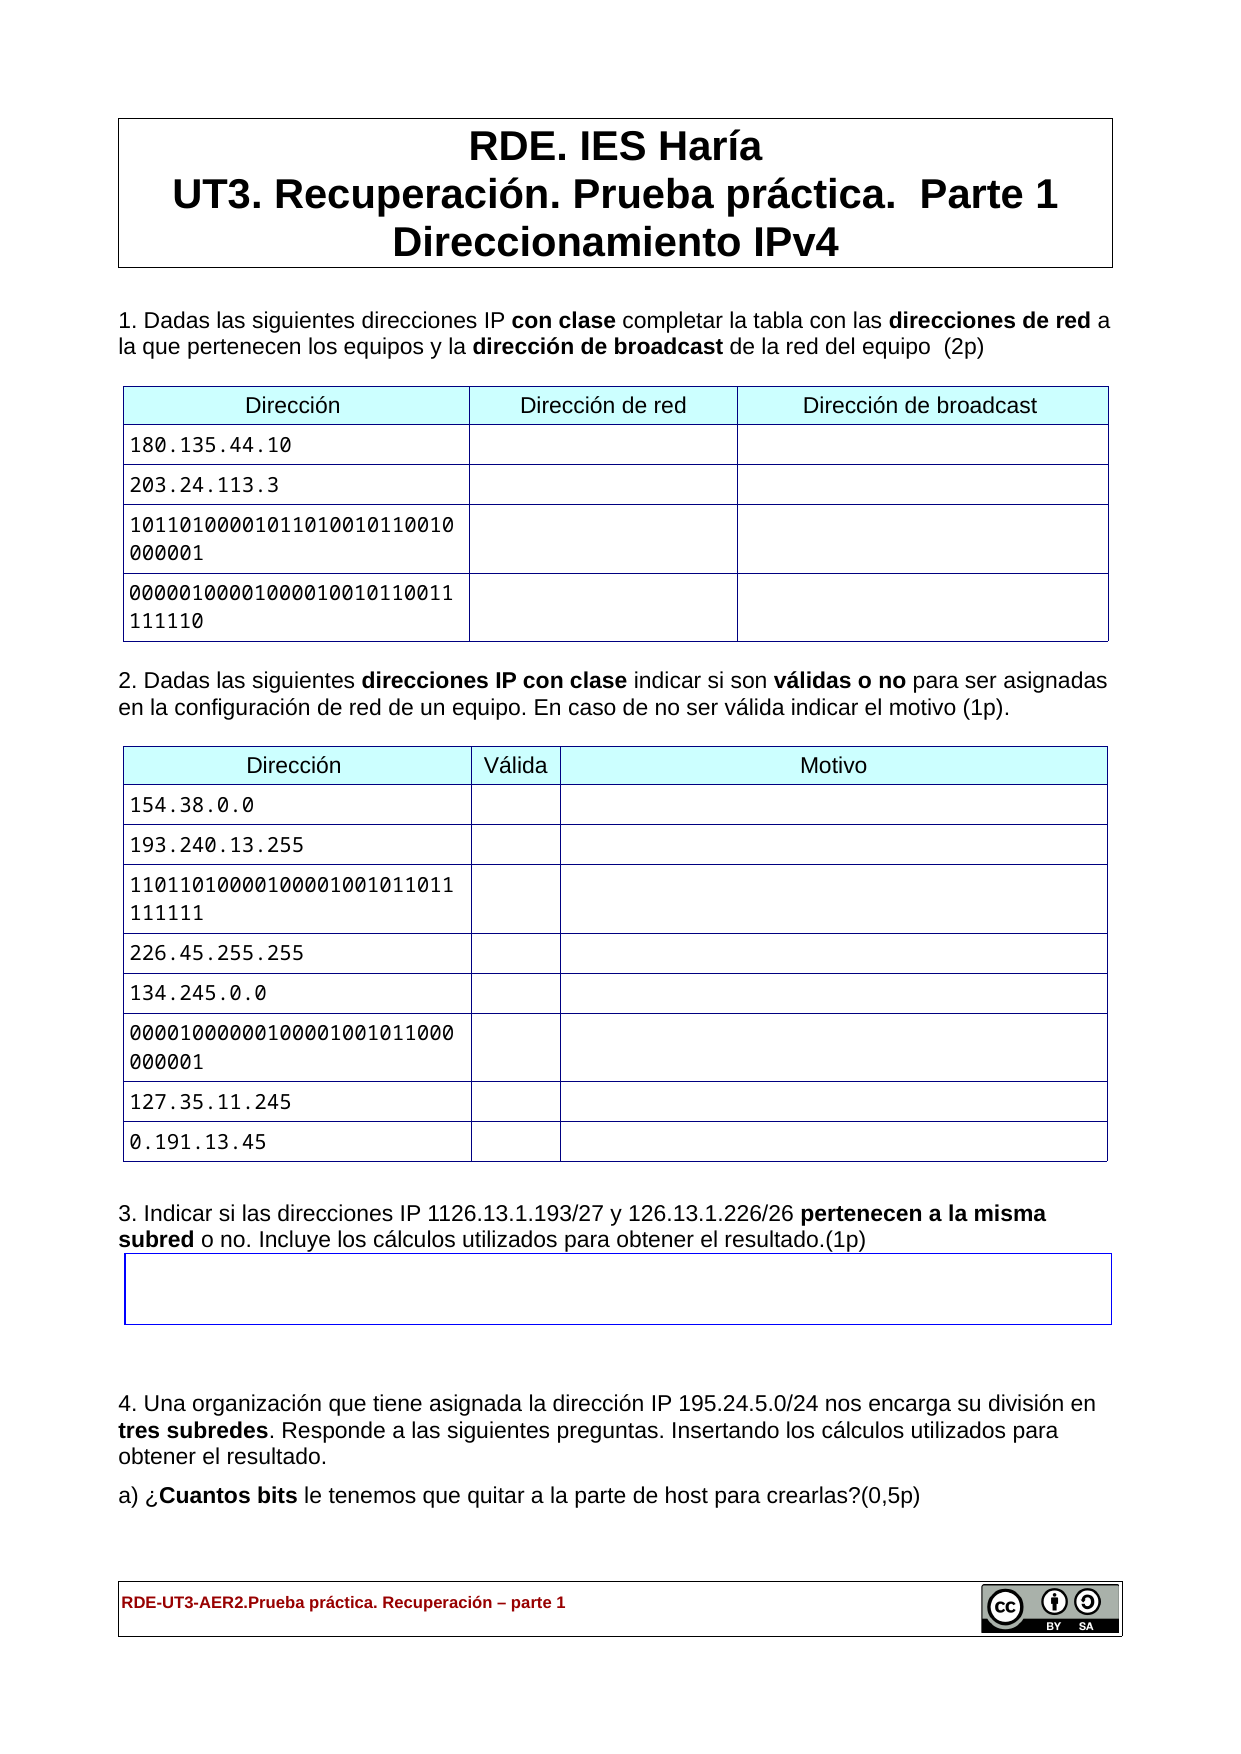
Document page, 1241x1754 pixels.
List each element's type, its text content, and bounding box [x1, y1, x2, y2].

table_cell [472, 1014, 560, 1081]
table_cell [738, 425, 1108, 464]
table_header Dirección de broadcast [738, 387, 1108, 424]
table_cell [472, 785, 560, 824]
table_cell [470, 465, 737, 504]
text 1. Dadas las siguientes direcciones IP con clase completar la tabla con las direcciones de red a la que pertenecen los equipos y la dirección de broadcast de la red del equipo (2p) [118, 307, 1122, 360]
table_cell 127.35.11.245 [124, 1082, 471, 1121]
table_cell 193.240.13.255 [124, 825, 471, 864]
table_cell [561, 974, 1107, 1013]
table_cell [738, 574, 1108, 641]
table_cell 154.38.0.0 [124, 785, 471, 824]
table_header Motivo [561, 747, 1107, 784]
table_cell [472, 974, 560, 1013]
text Direccionamiento IPv4 [119, 214, 1112, 267]
table_header Dirección [124, 747, 471, 784]
table_cell [561, 1082, 1107, 1121]
table_cell [472, 1122, 560, 1161]
table_cell [561, 1014, 1107, 1081]
table_cell [470, 425, 737, 464]
text RDE. IES Haría [119, 119, 1112, 166]
table_cell [472, 865, 560, 933]
table_cell 203.24.113.3 [124, 465, 469, 504]
table_header Dirección [124, 387, 469, 424]
table_cell [561, 934, 1107, 973]
table_cell [561, 825, 1107, 864]
table_cell 11011010000100001001011011111111 [124, 865, 471, 933]
table_cell [738, 465, 1108, 504]
table_cell [470, 505, 737, 572]
table_header [126, 1254, 1111, 1324]
picture [981, 1584, 1119, 1633]
text 2. Dadas las siguientes direcciones IP con clase indicar si son válidas o no para ser asignadas en la configuración de red de un equipo. En caso de no ser válida indicar el motivo (1p). [118, 667, 1122, 720]
text a) ¿Cuantos bits le tenemos que quitar a la parte de host para crearlas?(0,5p) [118, 1482, 1122, 1508]
table_cell [561, 785, 1107, 824]
table_cell [561, 1122, 1107, 1161]
table_cell 00001000000100001001011000000001 [124, 1014, 471, 1081]
table_header Válida [472, 747, 560, 784]
table_cell 0.191.13.45 [124, 1122, 471, 1161]
table_cell 134.245.0.0 [124, 974, 471, 1013]
table_cell [561, 865, 1107, 933]
table_cell 10110100001011010010110010000001 [124, 505, 469, 572]
table_cell [472, 934, 560, 973]
table_cell [472, 825, 560, 864]
table_cell [738, 505, 1108, 572]
text 3. Indicar si las direcciones IP 1126.13.1.193/27 y 126.13.1.226/26 pertenecen a la misma subred o no. Incluye los cálculos utilizados para obtener el resultado.(1p) [118, 1200, 1122, 1253]
table_header Dirección de red [470, 387, 737, 424]
text UT3. Recuperación. Prueba práctica. Parte 1 [119, 166, 1112, 214]
table_cell [470, 574, 737, 641]
table_cell [472, 1082, 560, 1121]
table_cell 180.135.44.10 [124, 425, 469, 464]
text 4. Una organización que tiene asignada la dirección IP 195.24.5.0/24 nos encarga su división en tres subredes. Responde a las siguientes preguntas. Insertando los cálculos utilizados para obtener el resultado. [118, 1390, 1122, 1469]
table_cell 226.45.255.255 [124, 934, 471, 973]
table_cell 00000100001000010010110011111110 [124, 574, 469, 641]
